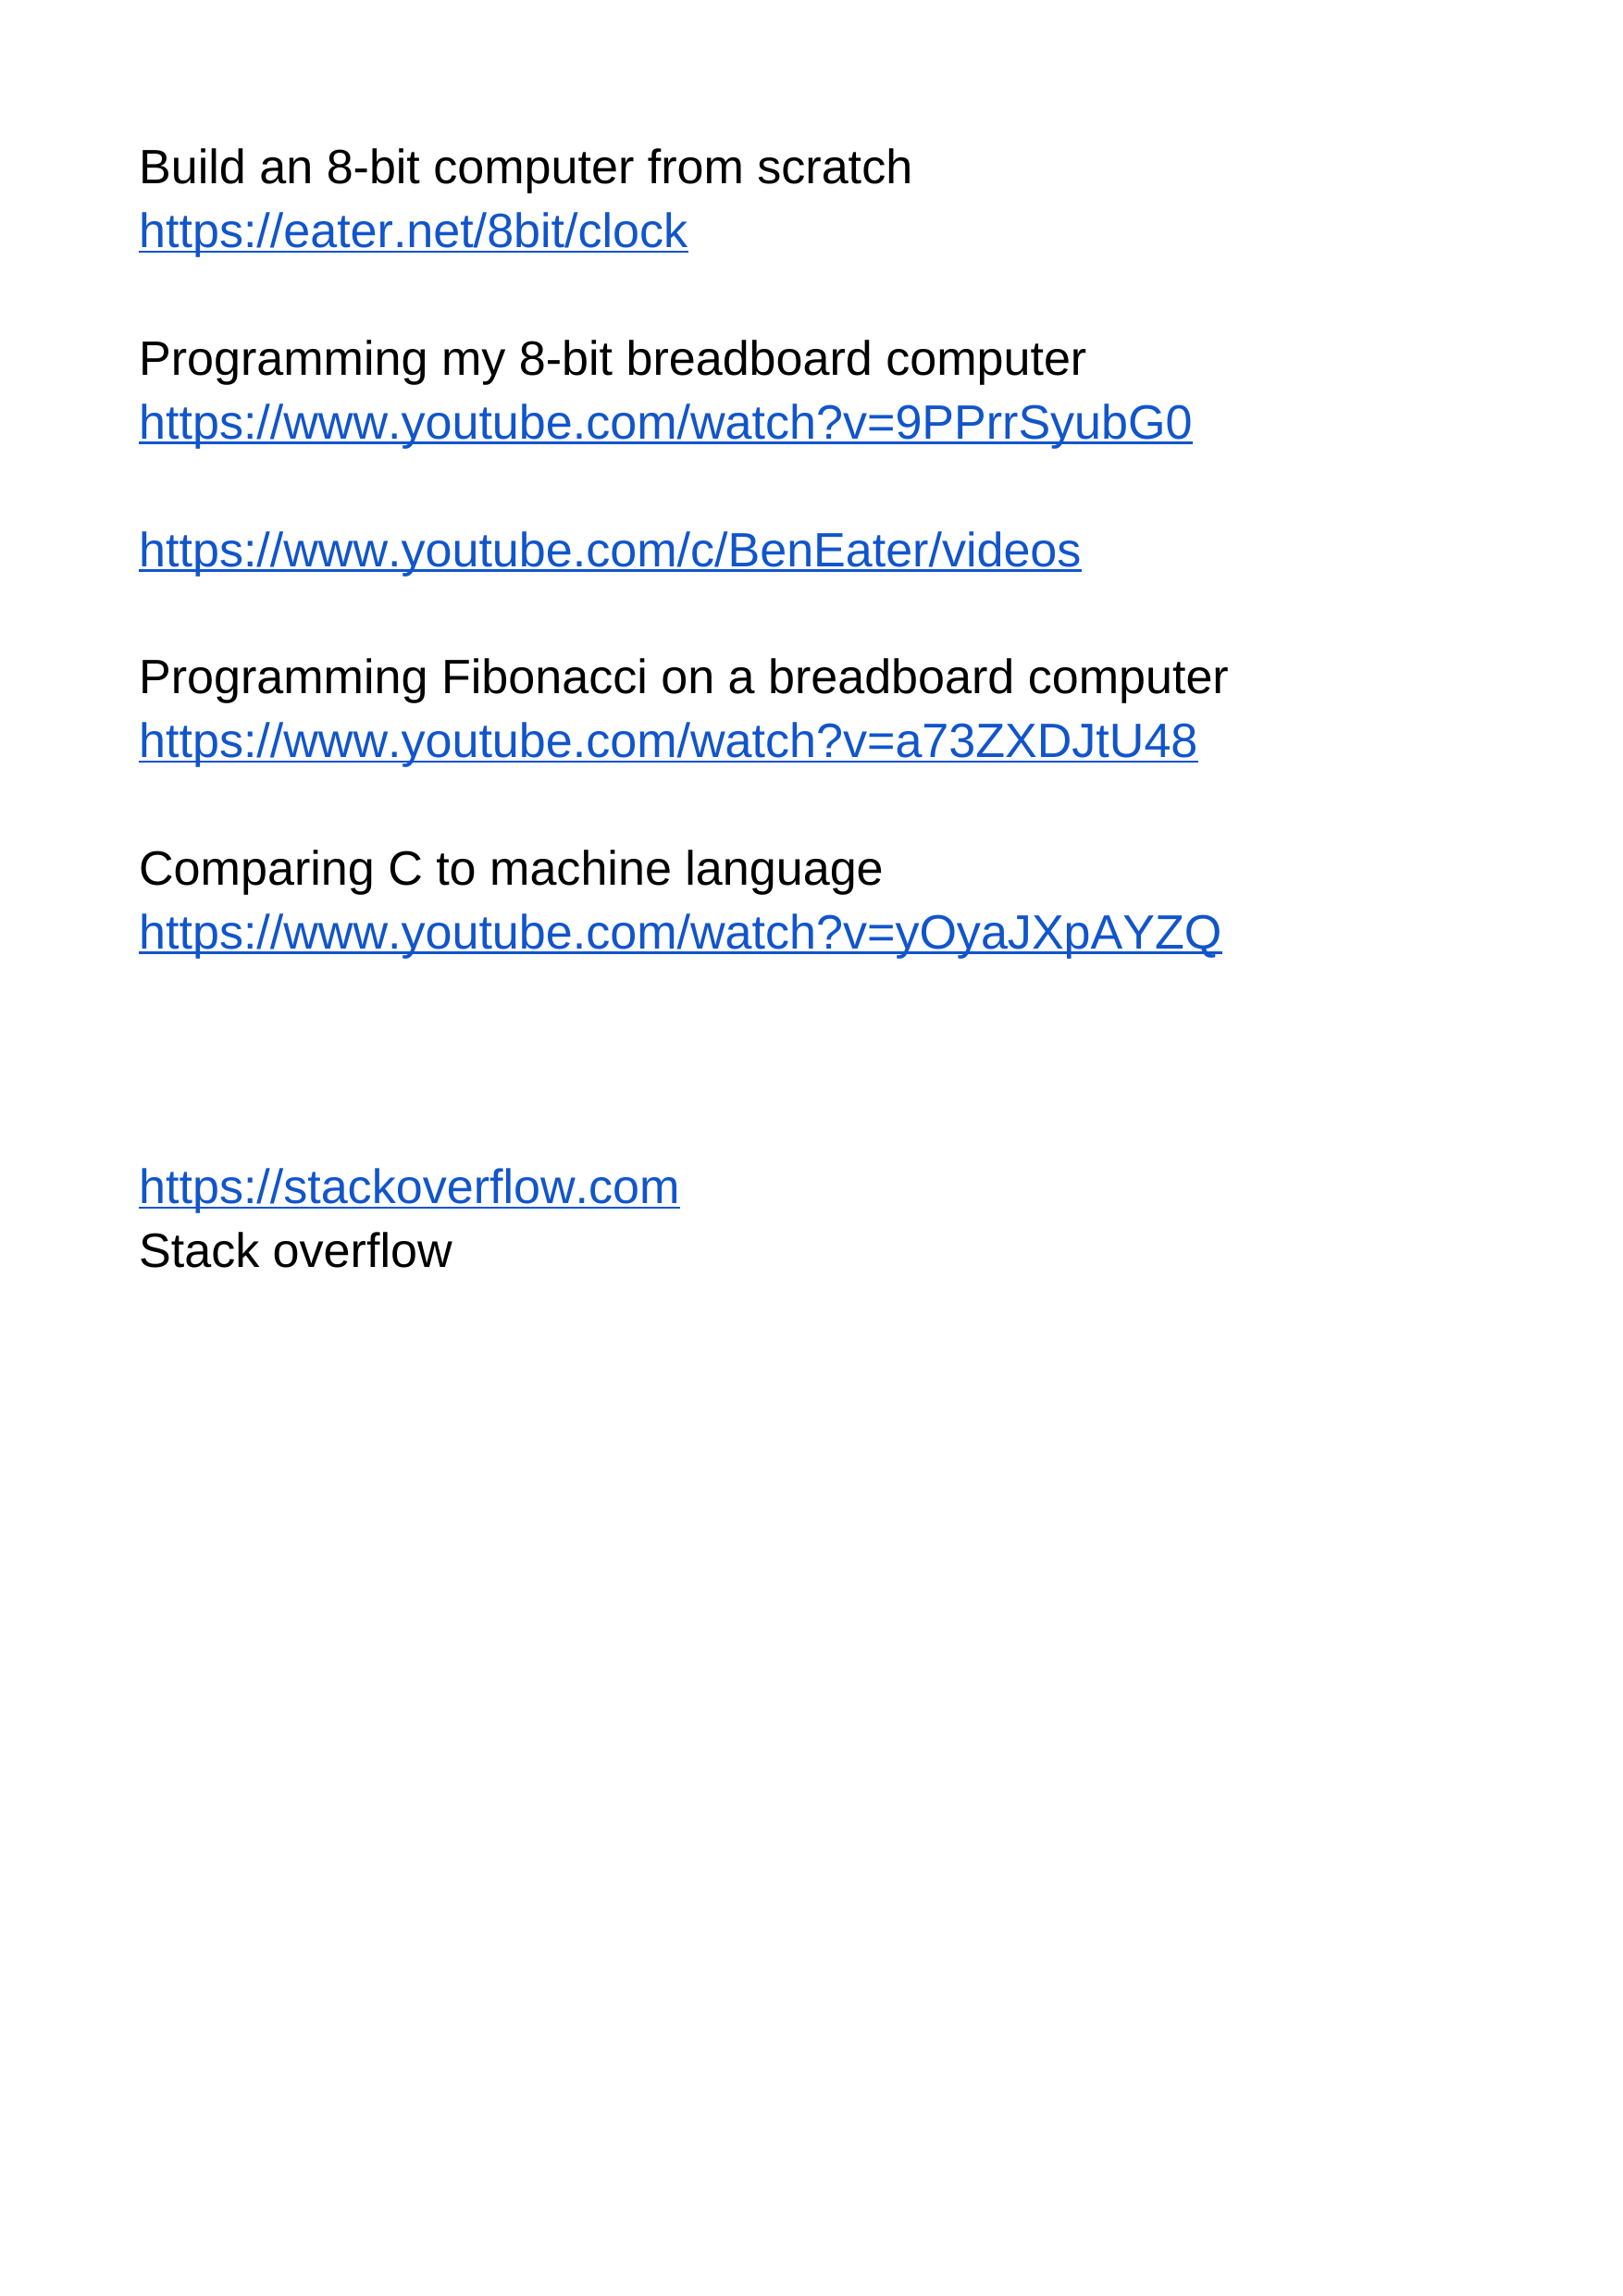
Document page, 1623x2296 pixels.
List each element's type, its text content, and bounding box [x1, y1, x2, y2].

text Programming Fibonacci on a breadboard computer [139, 649, 1484, 704]
text Build an 8-bit computer from scratch [139, 139, 1484, 194]
text Comparing C to machine language [139, 839, 1484, 895]
text https://www.youtube.com/watch?v=a73ZXDJtU48 [139, 713, 1484, 767]
text https://stackoverflow.com [139, 1159, 1484, 1214]
text https://www.youtube.com/c/BenEater/videos [139, 521, 1484, 577]
text Programming my 8-bit breadboard computer [139, 330, 1484, 385]
text Stack overflow [139, 1222, 1484, 1277]
text https://www.youtube.com/watch?v=9PPrrSyubG0 [139, 393, 1484, 449]
text https://www.youtube.com/watch?v=yOyaJXpAYZQ [139, 903, 1484, 959]
text https://eater.net/8bit/clock [139, 203, 1484, 258]
